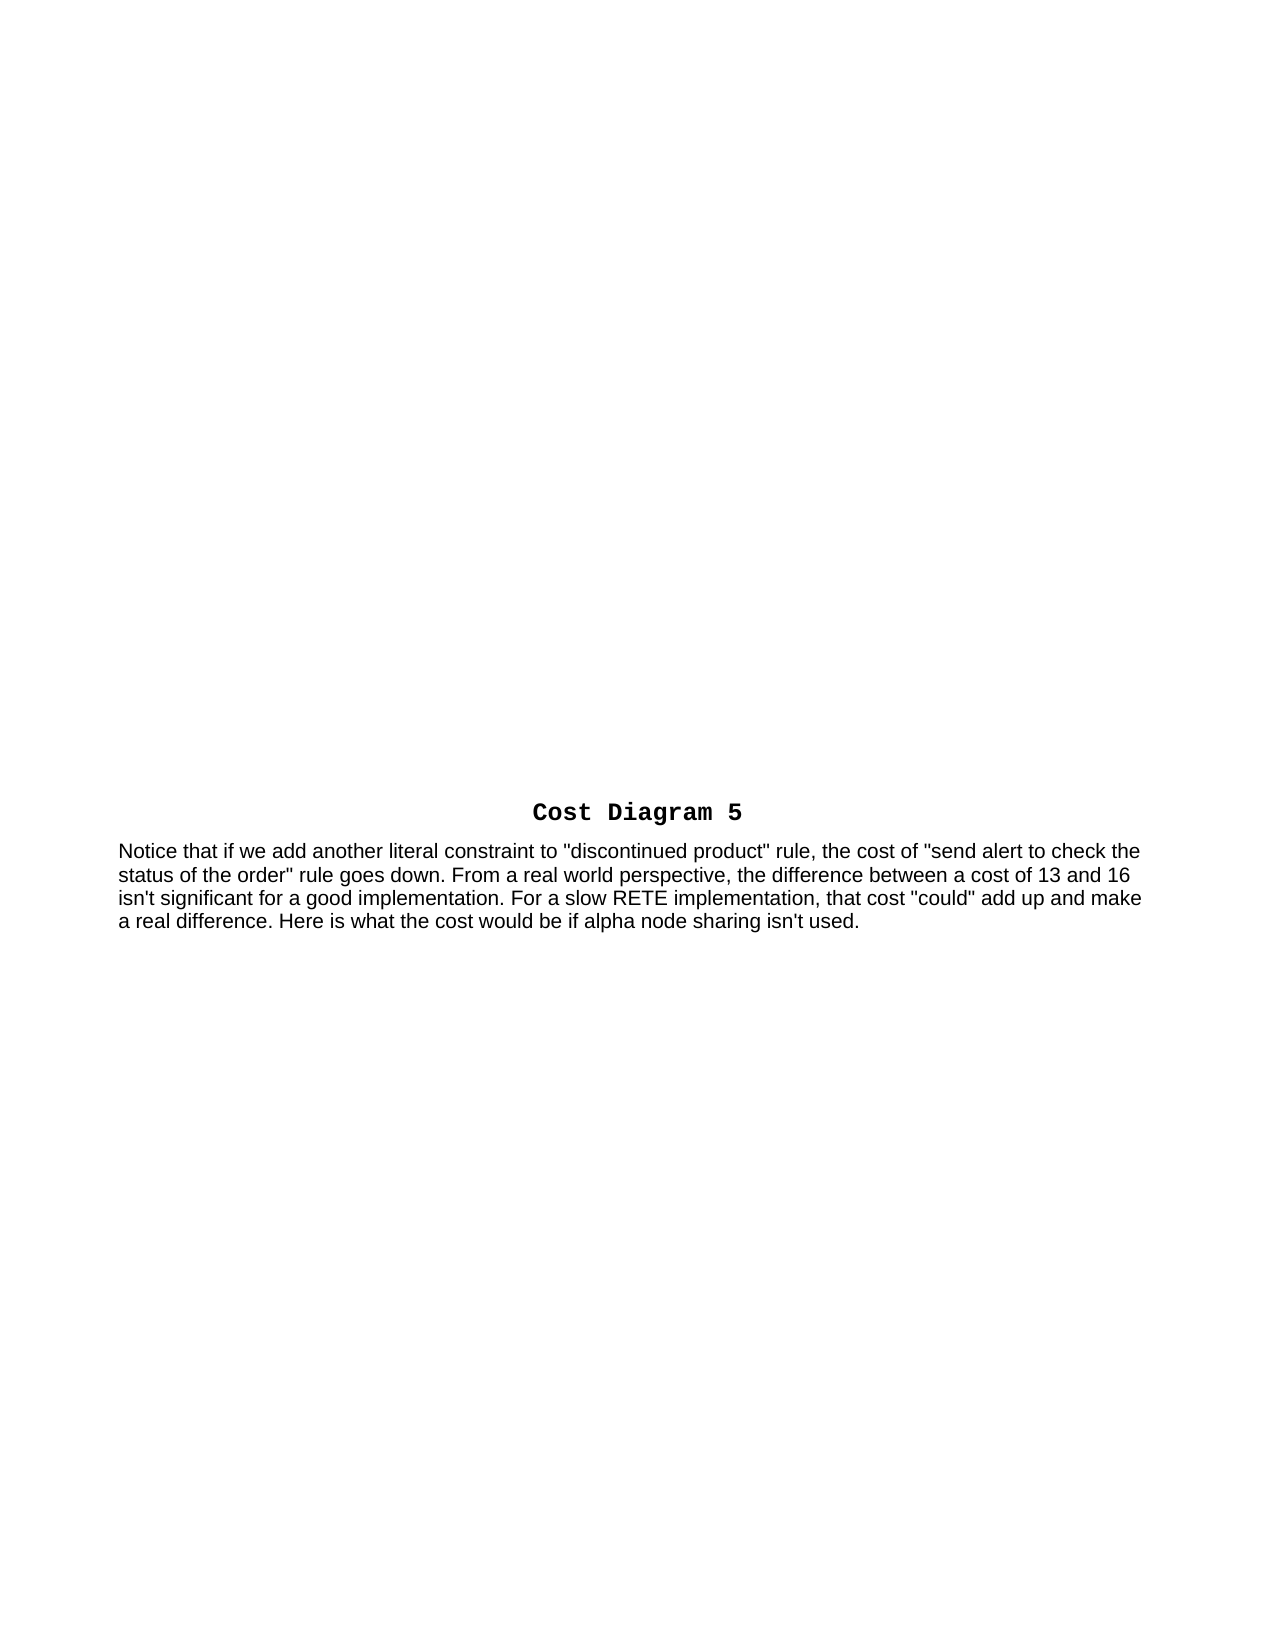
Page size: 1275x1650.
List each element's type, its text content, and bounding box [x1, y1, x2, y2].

text Cost Diagram 5 [118, 799, 1157, 827]
text Notice that if we add another literal constraint to "discontinued product" rule, the cost of "send alert to check the status of the order" rule goes down. From a real world perspective, the difference between a cost of 13 and 16 isn't significant for a good implementation. For a slow RETE implementation, that cost "could" add up and make a real difference. Here is what the cost would be if alpha node sharing isn't used. [118, 840, 1157, 933]
